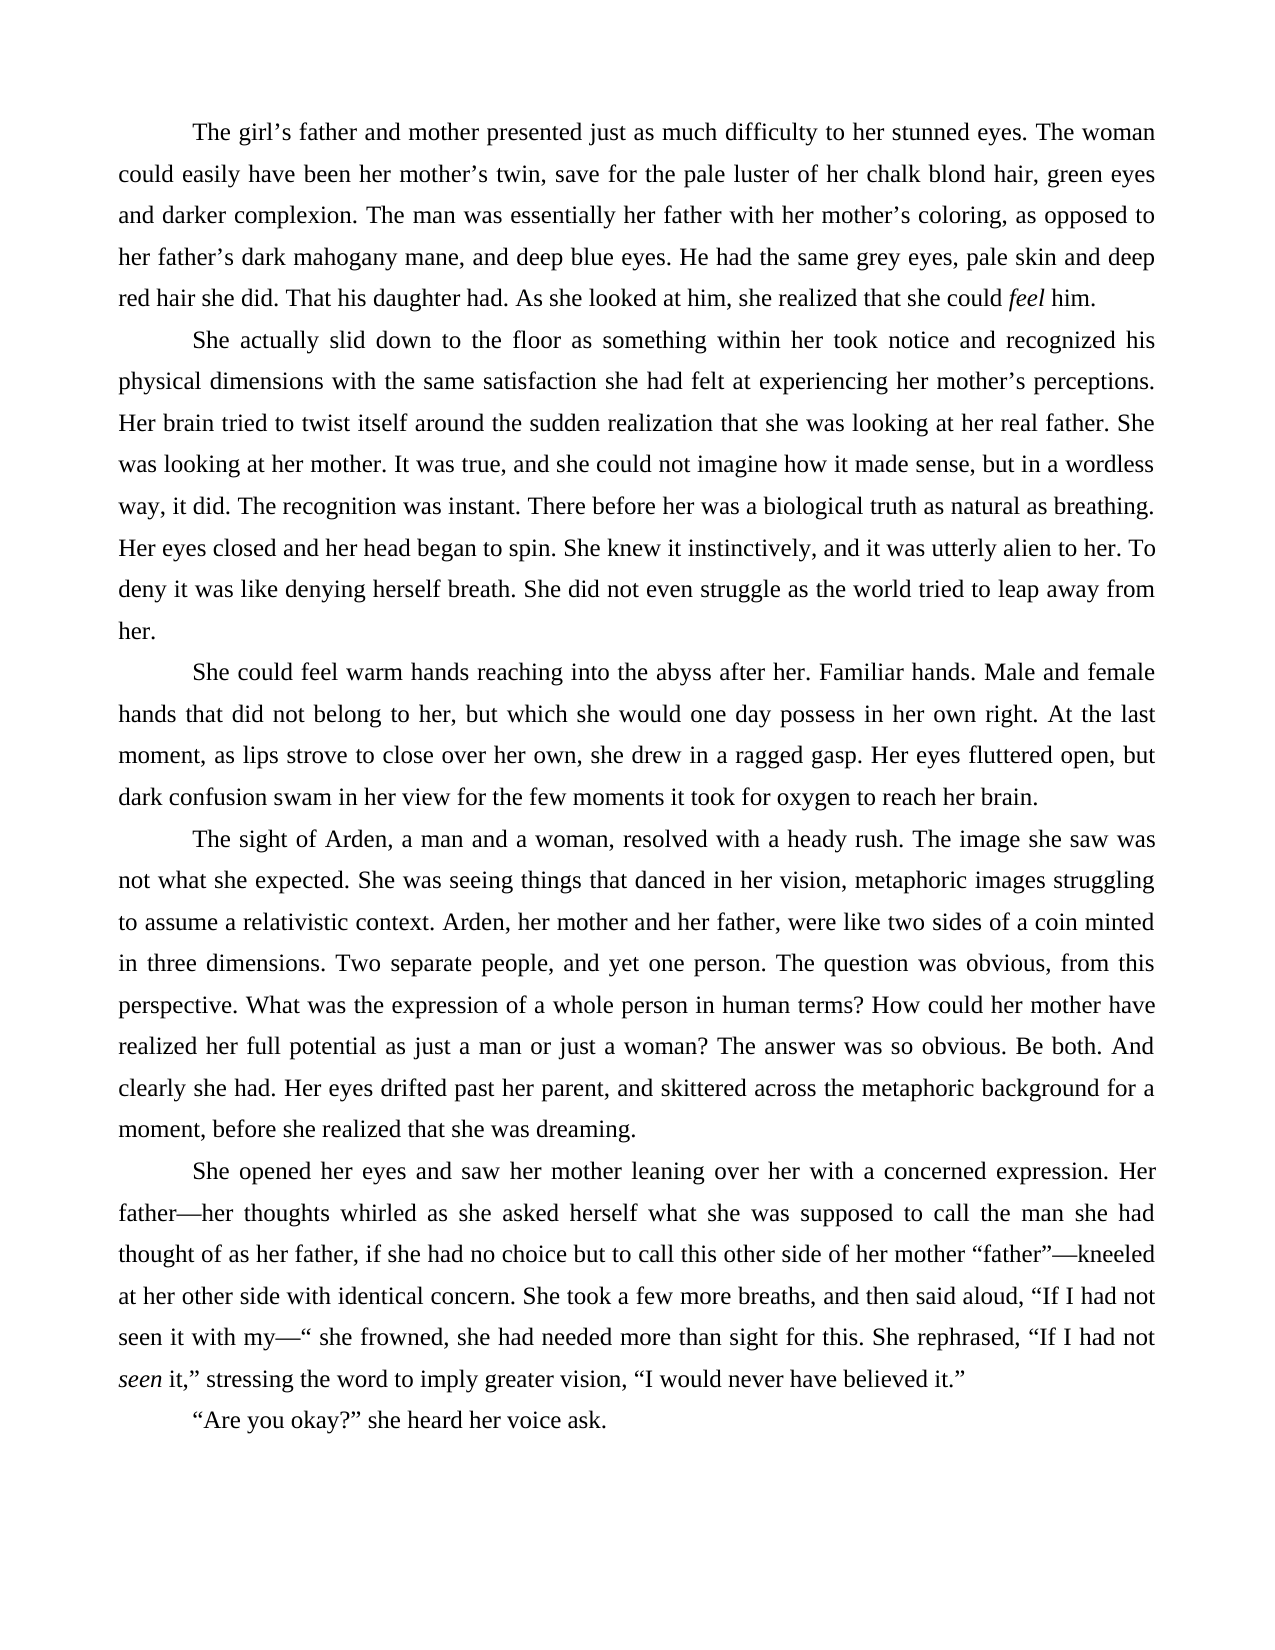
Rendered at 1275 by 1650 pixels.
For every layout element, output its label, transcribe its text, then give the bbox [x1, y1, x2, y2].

text She actually slid down to the floor as something within her took notice and recognized his physical dimensions with the same satisfaction she had felt at experiencing her mother’s perceptions. Her brain tried to twist itself around the sudden realization that she was looking at her real father. She was looking at her mother. It was true, and she could not imagine how it made sense, but in a wordless way, it did. The recognition was instant. There before her was a biological truth as natural as breathing. Her eyes closed and her head began to spin. She knew it instinctively, and it was utterly alien to her. To deny it was like denying herself breath. She did not even struggle as the world tried to leap away from her. [118, 326, 1157, 644]
text “Are you okay?” she heard her voice ask. [118, 1407, 1157, 1434]
text She opened her eyes and saw her mother leaning over her with a concerned expression. Her father—her thoughts whirled as she asked herself what she was supposed to call the man she had thought of as her father, if she had no choice but to call this other side of her mother “father”—kneeled at her other side with identical concern. She took a few more breaths, and then said aloud, “If I had not seen it with my—“ she frowned, she had needed more than sight for this. She rephrased, “If I had not seen it,” stressing the word to imply greater vision, “I would never have believed it.” [118, 1157, 1157, 1393]
text The sight of Arden, a man and a woman, resolved with a heady rush. The image she saw was not what she expected. She was seeing things that danced in her vision, metaphoric images struggling to assume a relativistic context. Arden, her mother and her father, were like two sides of a coin minted in three dimensions. Two separate people, and yet one person. The question was obvious, from this perspective. What was the expression of a whole person in human terms? How could her mother have realized her full potential as just a man or just a woman? The answer was so obvious. Be both. And clearly she had. Her eyes drifted past her parent, and skittered across the metaphoric background for a moment, before she realized that she was dreaming. [118, 825, 1157, 1143]
text The girl’s father and mother presented just as much difficulty to her stunned eyes. The woman could easily have been her mother’s twin, save for the pale luster of her chalk blond hair, green eyes and darker complexion. The man was essentially her father with her mother’s coloring, as opposed to her father’s dark mahogany mane, and deep blue eyes. He had the same grey eyes, pale skin and deep red hair she did. That his daughter had. As she looked at him, she realized that she could feel him. [118, 118, 1157, 312]
text She could feel warm hands reaching into the abyss after her. Familiar hands. Male and female hands that did not belong to her, but which she would one day possess in her own right. At the last moment, as lips strove to close over her own, she drew in a ragged gasp. Her eyes fluttered open, but dark confusion swam in her view for the few moments it took for oxygen to reach her brain. [118, 658, 1157, 811]
